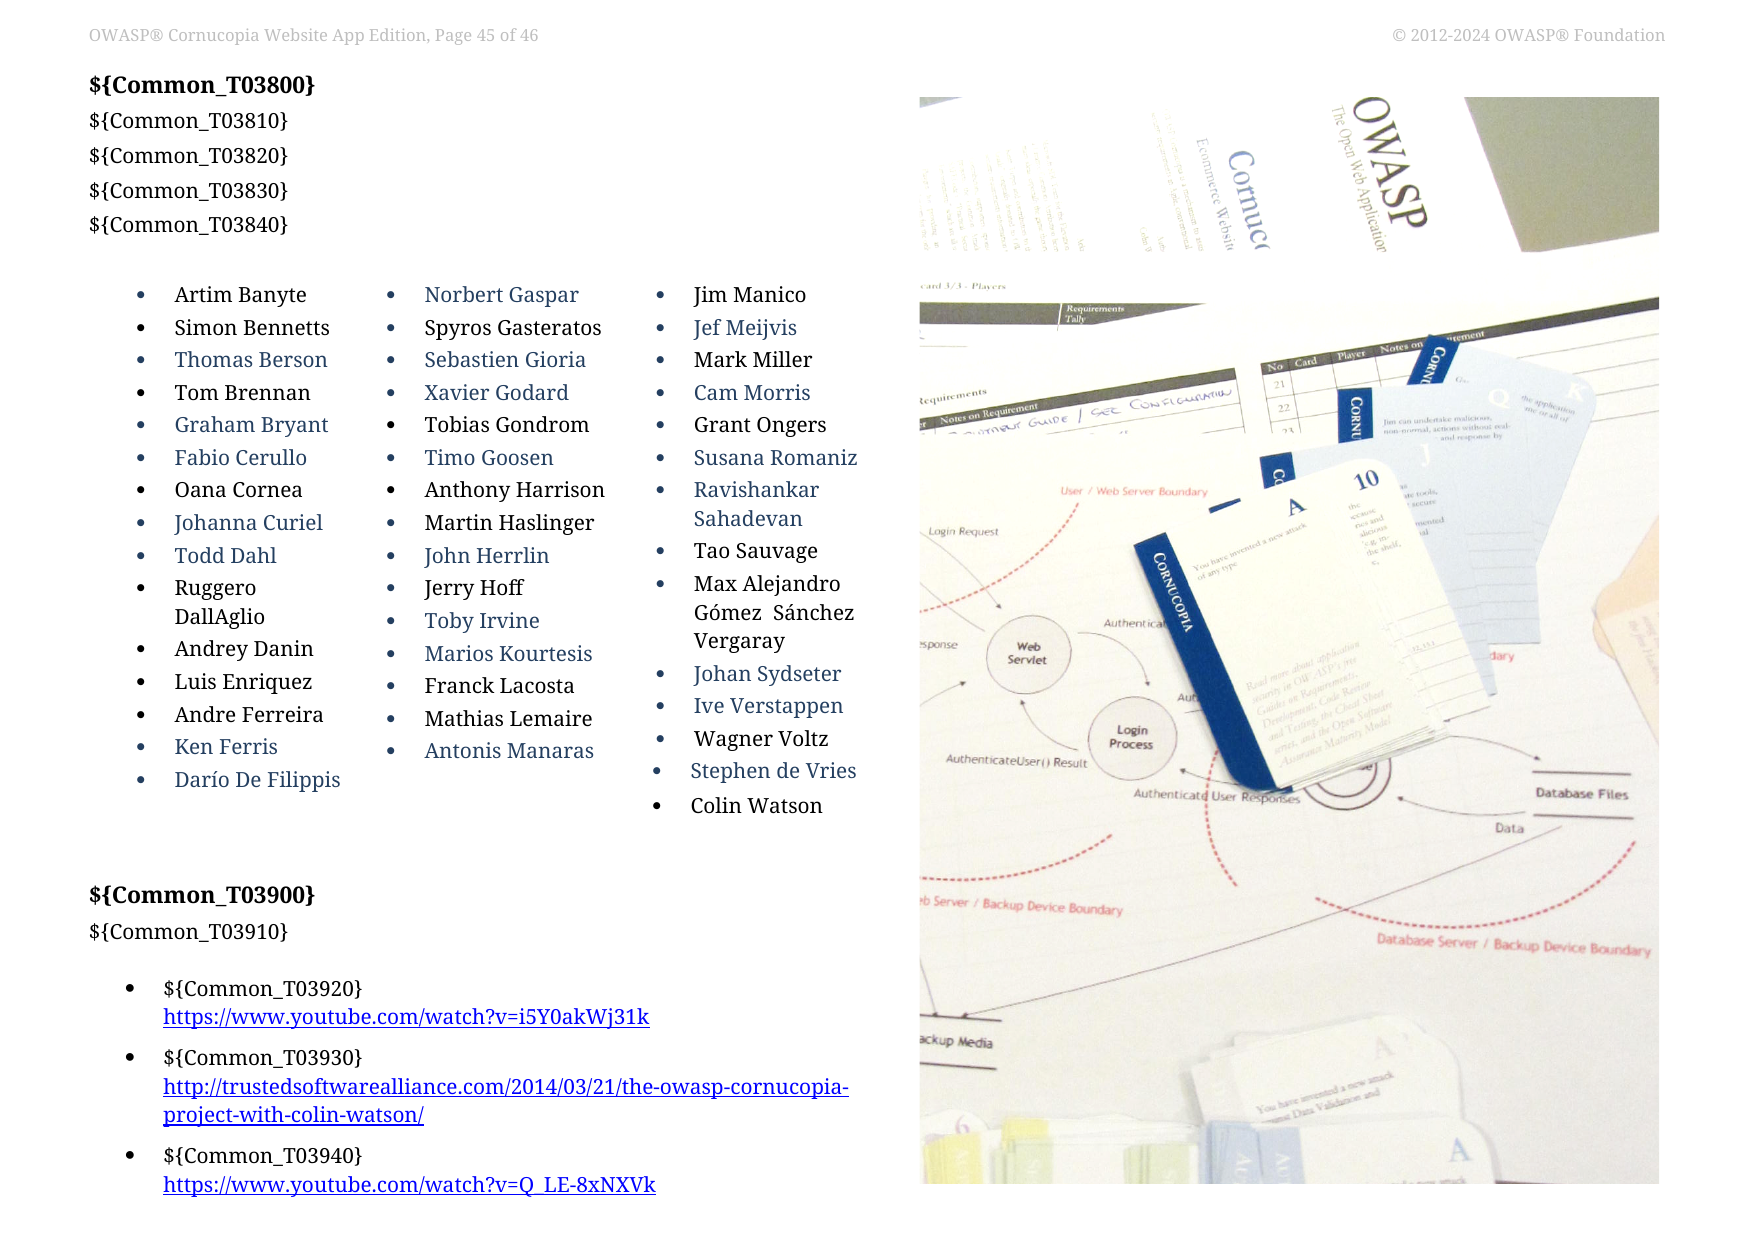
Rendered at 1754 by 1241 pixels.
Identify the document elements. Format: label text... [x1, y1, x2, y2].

table_header Norbert Gaspar Spyros Gasteratos Sebastien Gioria Xavier Godard Tobias Gondrom Timo Goosen Anthony Harrison Martin Haslinger John Herrlin Jerry Hoff Toby Irvine Marios Kourtesis Franck Lacosta Mathias Lemaire Antonis Manaras [358, 280, 628, 826]
table_header Jim Manico Jef Meijvis Mark Miller Cam Morris Grant Ongers Susana Romaniz Ravishankar Sahadevan Tao Sauvage Max Alejandro Gómez Sánchez Vergaray Johan Sydseter Ive Verstappen Wagner Voltz Stephen de Vries Colin Watson [628, 280, 897, 826]
table_header Artim Banyte Simon Bennetts Thomas Berson Tom Brennan Graham Bryant Fabio Cerullo Oana Cornea Johanna Curiel Todd Dahl Ruggero DallAglio Andrey Danin Luis Enriquez Andre Ferreira Ken Ferris Darío De Filippis [89, 280, 358, 826]
table_header ${Common_T03800} ${Common_T03810} ${Common_T03820} ${Common_T03830} ${Common_T03840} ${Common_T03900} ${Common_T03910} ${Common_T03920} https://www.youtube.com/watch?v=i5Y0akWj31k ${Common_T03930} http://trustedsoftwarealliance.com/2014/03/21/the-owasp-cornucopia-project-with-colin-watson/ ${Common_T03940} https://www.youtube.com/watch?v=Q_LE-8xNXVk [78, 69, 908, 1211]
table_header [908, 69, 1677, 1211]
picture [919, 97, 1660, 1184]
